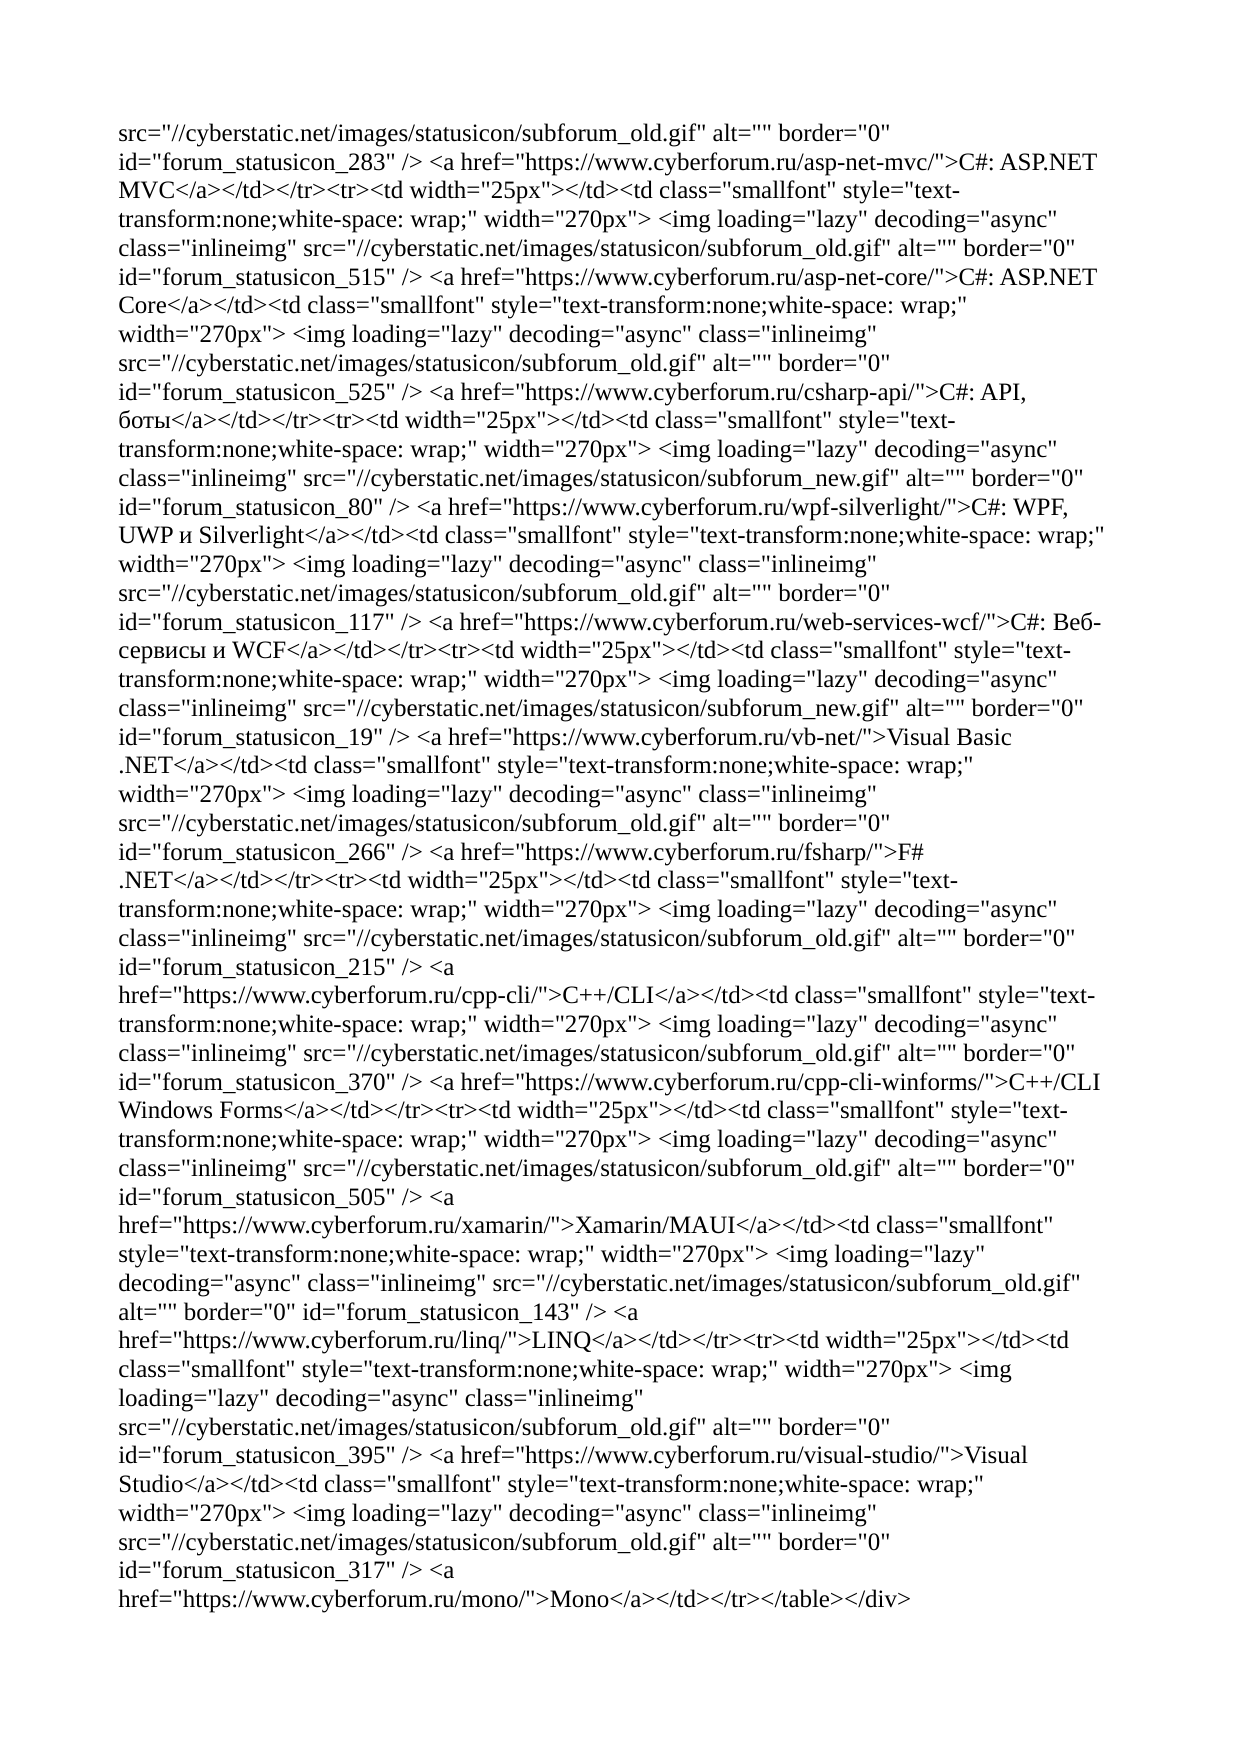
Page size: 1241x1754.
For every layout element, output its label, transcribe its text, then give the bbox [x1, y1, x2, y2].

text src="//cyberstatic.net/images/statusicon/subforum_old.gif" alt="" border="0" id="forum_statusicon_283" /> <a href="https://www.cyberforum.ru/asp-net-mvc/">C#: ASP.NET MVC</a></td></tr><tr><td width="25px"></td><td class="smallfont" style="text-transform:none;white-space: wrap;" width="270px"> <img loading="lazy" decoding="async" class="inlineimg" src="//cyberstatic.net/images/statusicon/subforum_old.gif" alt="" border="0" id="forum_statusicon_515" /> <a href="https://www.cyberforum.ru/asp-net-core/">C#: ASP.NET Core</a></td><td class="smallfont" style="text-transform:none;white-space: wrap;" width="270px"> <img loading="lazy" decoding="async" class="inlineimg" src="//cyberstatic.net/images/statusicon/subforum_old.gif" alt="" border="0" id="forum_statusicon_525" /> <a href="https://www.cyberforum.ru/csharp-api/">C#: API, боты</a></td></tr><tr><td width="25px"></td><td class="smallfont" style="text-transform:none;white-space: wrap;" width="270px"> <img loading="lazy" decoding="async" class="inlineimg" src="//cyberstatic.net/images/statusicon/subforum_new.gif" alt="" border="0" id="forum_statusicon_80" /> <a href="https://www.cyberforum.ru/wpf-silverlight/">C#: WPF, UWP и Silverlight</a></td><td class="smallfont" style="text-transform:none;white-space: wrap;" width="270px"> <img loading="lazy" decoding="async" class="inlineimg" src="//cyberstatic.net/images/statusicon/subforum_old.gif" alt="" border="0" id="forum_statusicon_117" /> <a href="https://www.cyberforum.ru/web-services-wcf/">C#: Веб-сервисы и WCF</a></td></tr><tr><td width="25px"></td><td class="smallfont" style="text-transform:none;white-space: wrap;" width="270px"> <img loading="lazy" decoding="async" class="inlineimg" src="//cyberstatic.net/images/statusicon/subforum_new.gif" alt="" border="0" id="forum_statusicon_19" /> <a href="https://www.cyberforum.ru/vb-net/">Visual Basic .NET</a></td><td class="smallfont" style="text-transform:none;white-space: wrap;" width="270px"> <img loading="lazy" decoding="async" class="inlineimg" src="//cyberstatic.net/images/statusicon/subforum_old.gif" alt="" border="0" id="forum_statusicon_266" /> <a href="https://www.cyberforum.ru/fsharp/">F# .NET</a></td></tr><tr><td width="25px"></td><td class="smallfont" style="text-transform:none;white-space: wrap;" width="270px"> <img loading="lazy" decoding="async" class="inlineimg" src="//cyberstatic.net/images/statusicon/subforum_old.gif" alt="" border="0" id="forum_statusicon_215" /> <a href="https://www.cyberforum.ru/cpp-cli/">C++/CLI</a></td><td class="smallfont" style="text-transform:none;white-space: wrap;" width="270px"> <img loading="lazy" decoding="async" class="inlineimg" src="//cyberstatic.net/images/statusicon/subforum_old.gif" alt="" border="0" id="forum_statusicon_370" /> <a href="https://www.cyberforum.ru/cpp-cli-winforms/">C++/CLI Windows Forms</a></td></tr><tr><td width="25px"></td><td class="smallfont" style="text-transform:none;white-space: wrap;" width="270px"> <img loading="lazy" decoding="async" class="inlineimg" src="//cyberstatic.net/images/statusicon/subforum_old.gif" alt="" border="0" id="forum_statusicon_505" /> <a href="https://www.cyberforum.ru/xamarin/">Xamarin/MAUI</a></td><td class="smallfont" style="text-transform:none;white-space: wrap;" width="270px"> <img loading="lazy" decoding="async" class="inlineimg" src="//cyberstatic.net/images/statusicon/subforum_old.gif" alt="" border="0" id="forum_statusicon_143" /> <a href="https://www.cyberforum.ru/linq/">LINQ</a></td></tr><tr><td width="25px"></td><td class="smallfont" style="text-transform:none;white-space: wrap;" width="270px"> <img loading="lazy" decoding="async" class="inlineimg" src="//cyberstatic.net/images/statusicon/subforum_old.gif" alt="" border="0" id="forum_statusicon_395" /> <a href="https://www.cyberforum.ru/visual-studio/">Visual Studio</a></td><td class="smallfont" style="text-transform:none;white-space: wrap;" width="270px"> <img loading="lazy" decoding="async" class="inlineimg" src="//cyberstatic.net/images/statusicon/subforum_old.gif" alt="" border="0" id="forum_statusicon_317" /> <a href="https://www.cyberforum.ru/mono/">Mono</a></td></tr></table></div> [118, 118, 1122, 1613]
